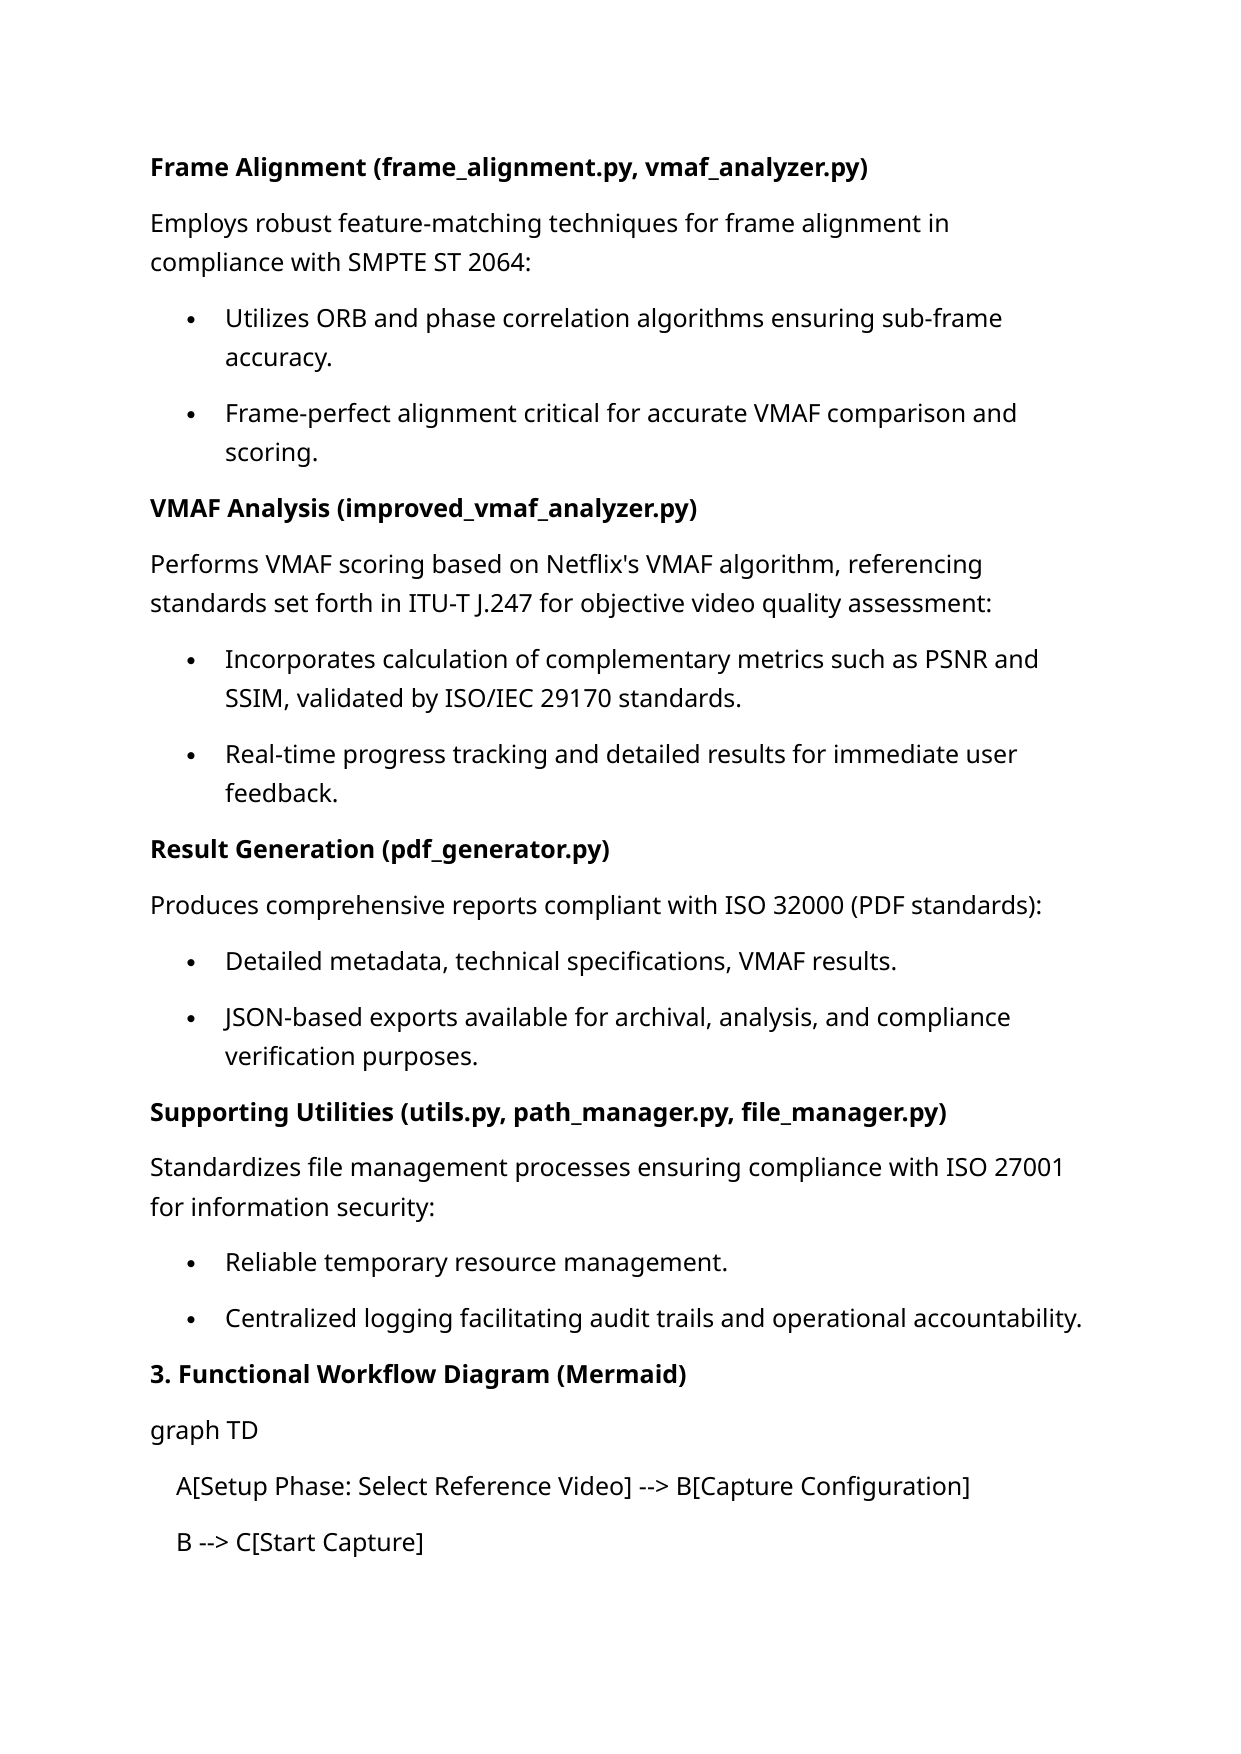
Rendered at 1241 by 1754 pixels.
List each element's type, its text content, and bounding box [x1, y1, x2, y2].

list Incorporates calculation of complementary metrics such as PSNR and SSIM, validated by ISO/IEC 29170 standards. [187, 642, 1090, 715]
text 3. Functional Workflow Diagram (Mermaid) [150, 1357, 1090, 1391]
list Frame-perfect alignment critical for accurate VMAF comparison and scoring. [187, 396, 1090, 469]
list Utilizes ORB and phase correlation algorithms ensuring sub-frame accuracy. [187, 301, 1090, 374]
list JSON-based exports available for archival, analysis, and compliance verification purposes. [187, 999, 1090, 1072]
list Reliable temporary resource management. [187, 1245, 1090, 1279]
list Detailed metadata, technical specifications, VMAF results. [187, 943, 1090, 977]
text Performs VMAF scoring based on Netflix's VMAF algorithm, referencing standards set forth in ITU-T J.247 for objective video quality assessment: [150, 547, 1090, 620]
list Real-time progress tracking and detailed results for immediate user feedback. [187, 737, 1090, 810]
text Standardizes file management processes ensuring compliance with ISO 27001 for information security: [150, 1150, 1090, 1223]
text VMAF Analysis (improved_vmaf_analyzer.py) [150, 491, 1090, 525]
text Supporting Utilities (utils.py, path_manager.py, file_manager.py) [150, 1094, 1090, 1128]
text Produces comprehensive reports compliant with ISO 32000 (PDF standards): [150, 887, 1090, 922]
list Centralized logging facilitating audit trails and operational accountability. [187, 1301, 1090, 1335]
text B --> C[Start Capture] [150, 1524, 1090, 1558]
text graph TD [150, 1412, 1090, 1447]
text A[Setup Phase: Select Reference Video] --> B[Capture Configuration] [150, 1468, 1090, 1502]
text Frame Alignment (frame_alignment.py, vmaf_analyzer.py) [150, 150, 1090, 184]
text Result Generation (pdf_generator.py) [150, 832, 1090, 866]
text Employs robust feature-matching techniques for frame alignment in compliance with SMPTE ST 2064: [150, 206, 1090, 279]
